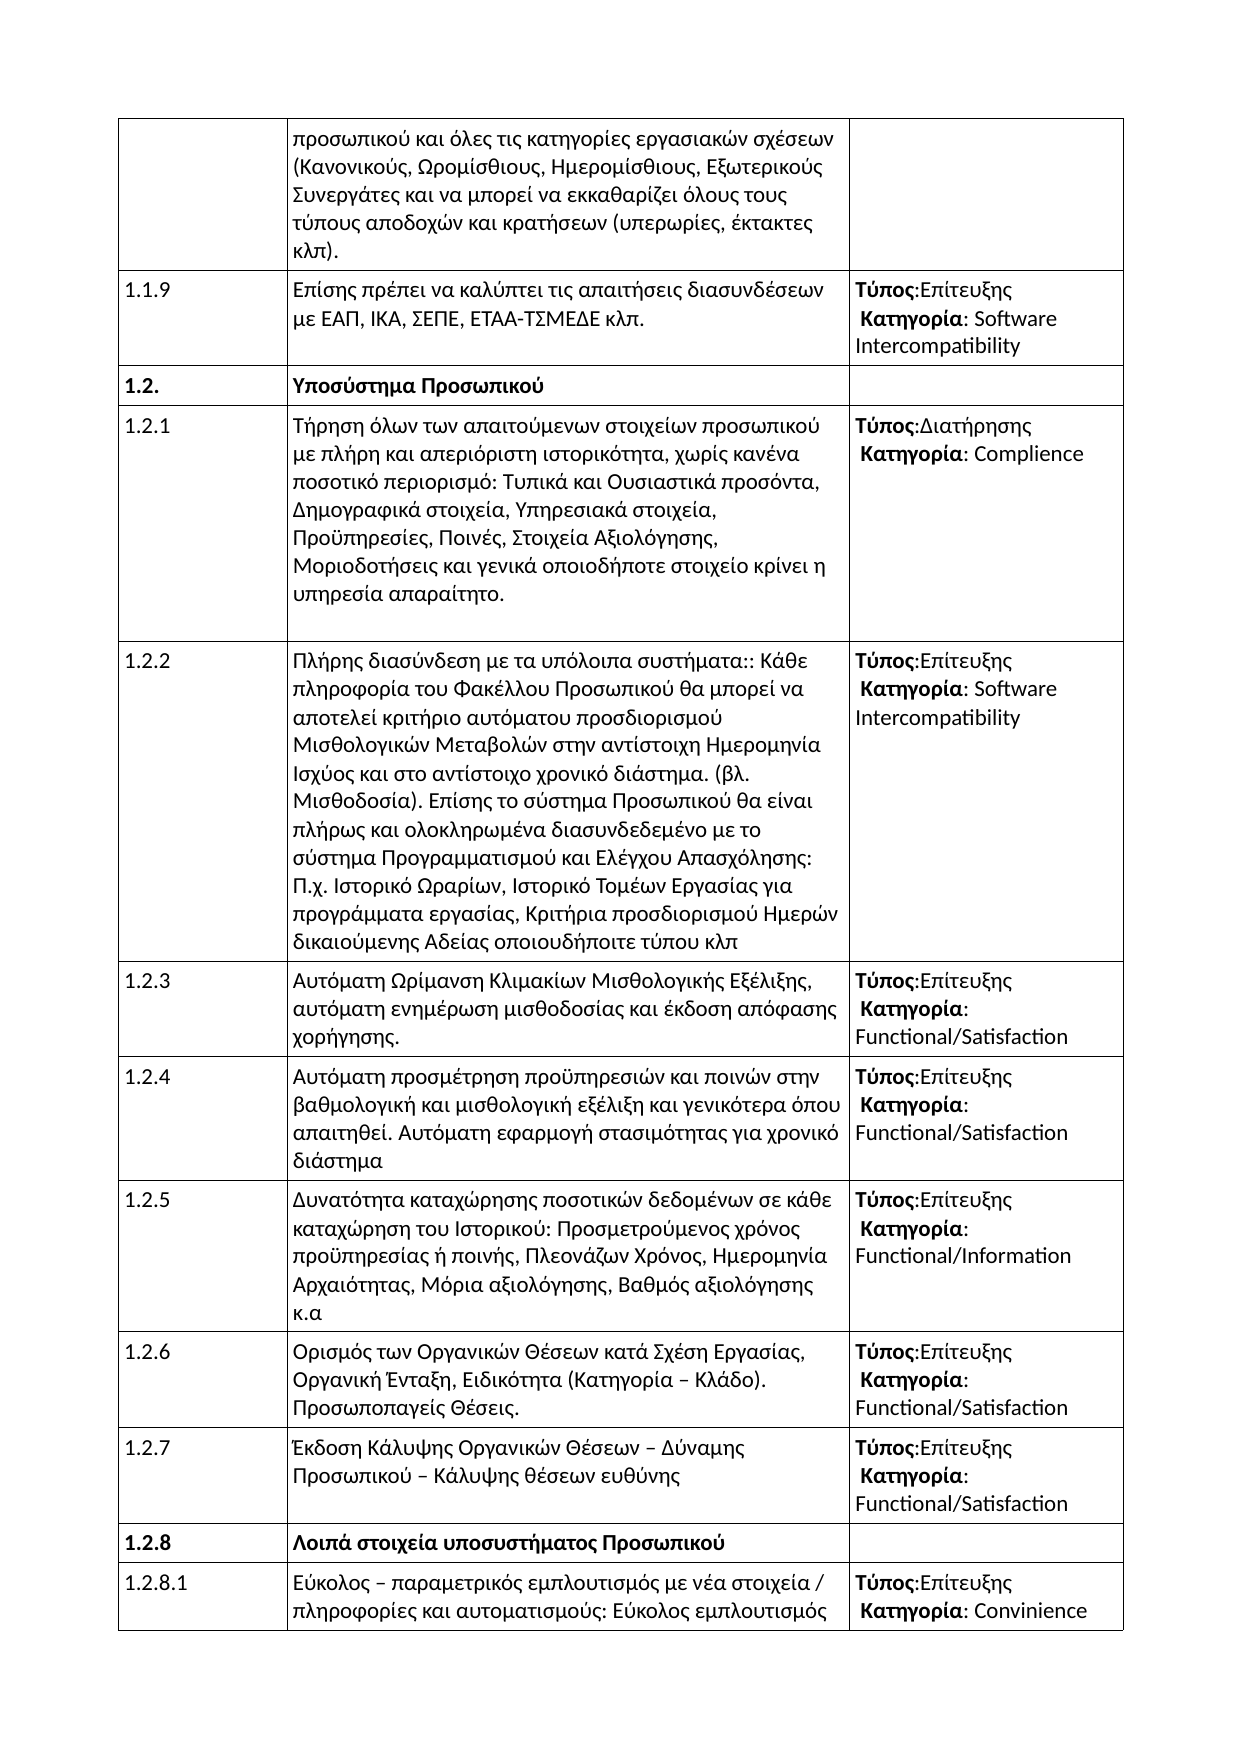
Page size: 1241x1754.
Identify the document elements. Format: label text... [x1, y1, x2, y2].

table_cell 1.2.1 [119, 406, 287, 641]
table_cell Τύπος:Επίτευξης Κατηγορία: Convinience [850, 1563, 1123, 1630]
table_cell Ορισμός των Οργανικών Θέσεων κατά Σχέση Εργασίας, Οργανική Ένταξη, Ειδικότητα (Κατηγορία – Κλάδο). Προσωποπαγείς Θέσεις. [288, 1332, 849, 1427]
table_cell Λοιπά στοιχεία υποσυστήματος Προσωπικού [288, 1524, 849, 1562]
table_cell Τύπος:Επίτευξης Κατηγορία: Functional/Information [850, 1181, 1123, 1331]
table_cell Τήρηση όλων των απαιτούμενων στοιχείων προσωπικού με πλήρη και απεριόριστη ιστορικότητα, χωρίς κανένα ποσοτικό περιορισμό: Τυπικά και Ουσιαστικά προσόντα, Δημογραφικά στοιχεία, Υπηρεσιακά στοιχεία, Προϋπηρεσίες, Ποινές, Στοιχεία Αξιολόγησης, Μοριοδοτήσεις και γενικά οποιοδήποτε στοιχείο κρίνει η υπηρεσία απαραίτητο. [288, 406, 849, 641]
table_cell Τύπος:Επίτευξης Κατηγορία: Functional/Satisfaction [850, 1428, 1123, 1523]
table_cell 1.2. [119, 366, 287, 405]
table_cell Πλήρης διασύνδεση με τα υπόλοιπα συστήματα:: Κάθε πληροφορία του Φακέλλου Προσωπικού θα μπορεί να αποτελεί κριτήριο αυτόματου προσδιορισμού Μισθολογικών Μεταβολών στην αντίστοιχη Ημερομηνία Ισχύος και στο αντίστοιχο χρονικό διάστημα. (βλ. Μισθοδοσία). Επίσης το σύστημα Προσωπικού θα είναι πλήρως και ολοκληρωμένα διασυνδεδεμένο με το σύστημα Προγραμματισμού και Ελέγχου Απασχόλησης: Π.χ. Ιστορικό Ωραρίων, Ιστορικό Τομέων Εργασίας για προγράμματα εργασίας, Κριτήρια προσδιορισμού Ημερών δικαιούμενης Αδείας οποιουδήποιτε τύπου κλπ [288, 642, 849, 961]
table_cell [850, 1524, 1123, 1562]
table_cell 1.1.9 [119, 271, 287, 365]
table_cell [850, 366, 1123, 405]
table_cell Τύπος:Επίτευξης Κατηγορία: Functional/Satisfaction [850, 962, 1123, 1056]
table_cell 1.2.5 [119, 1181, 287, 1331]
table_cell Εύκολος – παραμετρικός εμπλουτισμός με νέα στοιχεία / πληροφορίες και αυτοματισμούς: Εύκολος εμπλουτισμός [288, 1563, 849, 1630]
table_cell [850, 119, 1123, 270]
table_cell Δυνατότητα καταχώρησης ποσοτικών δεδομένων σε κάθε καταχώρηση του Ιστορικού: Προσμετρούμενος χρόνος προϋπηρεσίας ή ποινής, Πλεονάζων Χρόνος, Ημερομηνία Αρχαιότητας, Μόρια αξιολόγησης, Βαθμός αξιολόγησης κ.α [288, 1181, 849, 1331]
table_cell 1.2.8 [119, 1524, 287, 1562]
table_cell 1.2.3 [119, 962, 287, 1056]
table_cell 1.2.6 [119, 1332, 287, 1427]
table_cell Τύπος:Επίτευξης Κατηγορία: Software Intercompatibility [850, 642, 1123, 961]
table_cell 1.2.7 [119, 1428, 287, 1523]
table_cell Αυτόματη Ωρίμανση Κλιμακίων Μισθολογικής Εξέλιξης, αυτόματη ενημέρωση μισθοδοσίας και έκδοση απόφασης χορήγησης. [288, 962, 849, 1056]
table_cell 1.2.2 [119, 642, 287, 961]
table_cell Τύπος:Επίτευξης Κατηγορία: Functional/Satisfaction [850, 1057, 1123, 1180]
table_cell Υποσύστημα Προσωπικού [288, 366, 849, 405]
table_cell Επίσης πρέπει να καλύπτει τις απαιτήσεις διασυνδέσεων με ΕΑΠ, ΙΚΑ, ΣΕΠΕ, ΕΤΑΑ-ΤΣΜΕΔΕ κλπ. [288, 271, 849, 365]
table_cell Τύπος:Επίτευξης Κατηγορία: Software Intercompatibility [850, 271, 1123, 365]
table_cell προσωπικού και όλες τις κατηγορίες εργασιακών σχέσεων (Κανονικούς, Ωρομίσθιους, Ημερομίσθιους, Εξωτερικούς Συνεργάτες και να μπορεί να εκκαθαρίζει όλους τους τύπους αποδοχών και κρατήσεων (υπερωρίες, έκτακτες κλπ). [288, 119, 849, 270]
table_cell [119, 119, 287, 270]
table_cell 1.2.4 [119, 1057, 287, 1180]
table_cell 1.2.8.1 [119, 1563, 287, 1630]
table_cell Τύπος:Διατήρησης Κατηγορία: Complience [850, 406, 1123, 641]
table_cell Έκδοση Κάλυψης Οργανικών Θέσεων – Δύναμης Προσωπικού – Κάλυψης θέσεων ευθύνης [288, 1428, 849, 1523]
table_cell Αυτόματη προσμέτρηση προϋπηρεσιών και ποινών στην βαθμολογική και μισθολογική εξέλιξη και γενικότερα όπου απαιτηθεί. Αυτόματη εφαρμογή στασιμότητας για χρονικό διάστημα [288, 1057, 849, 1180]
table_cell Τύπος:Επίτευξης Κατηγορία: Functional/Satisfaction [850, 1332, 1123, 1427]
